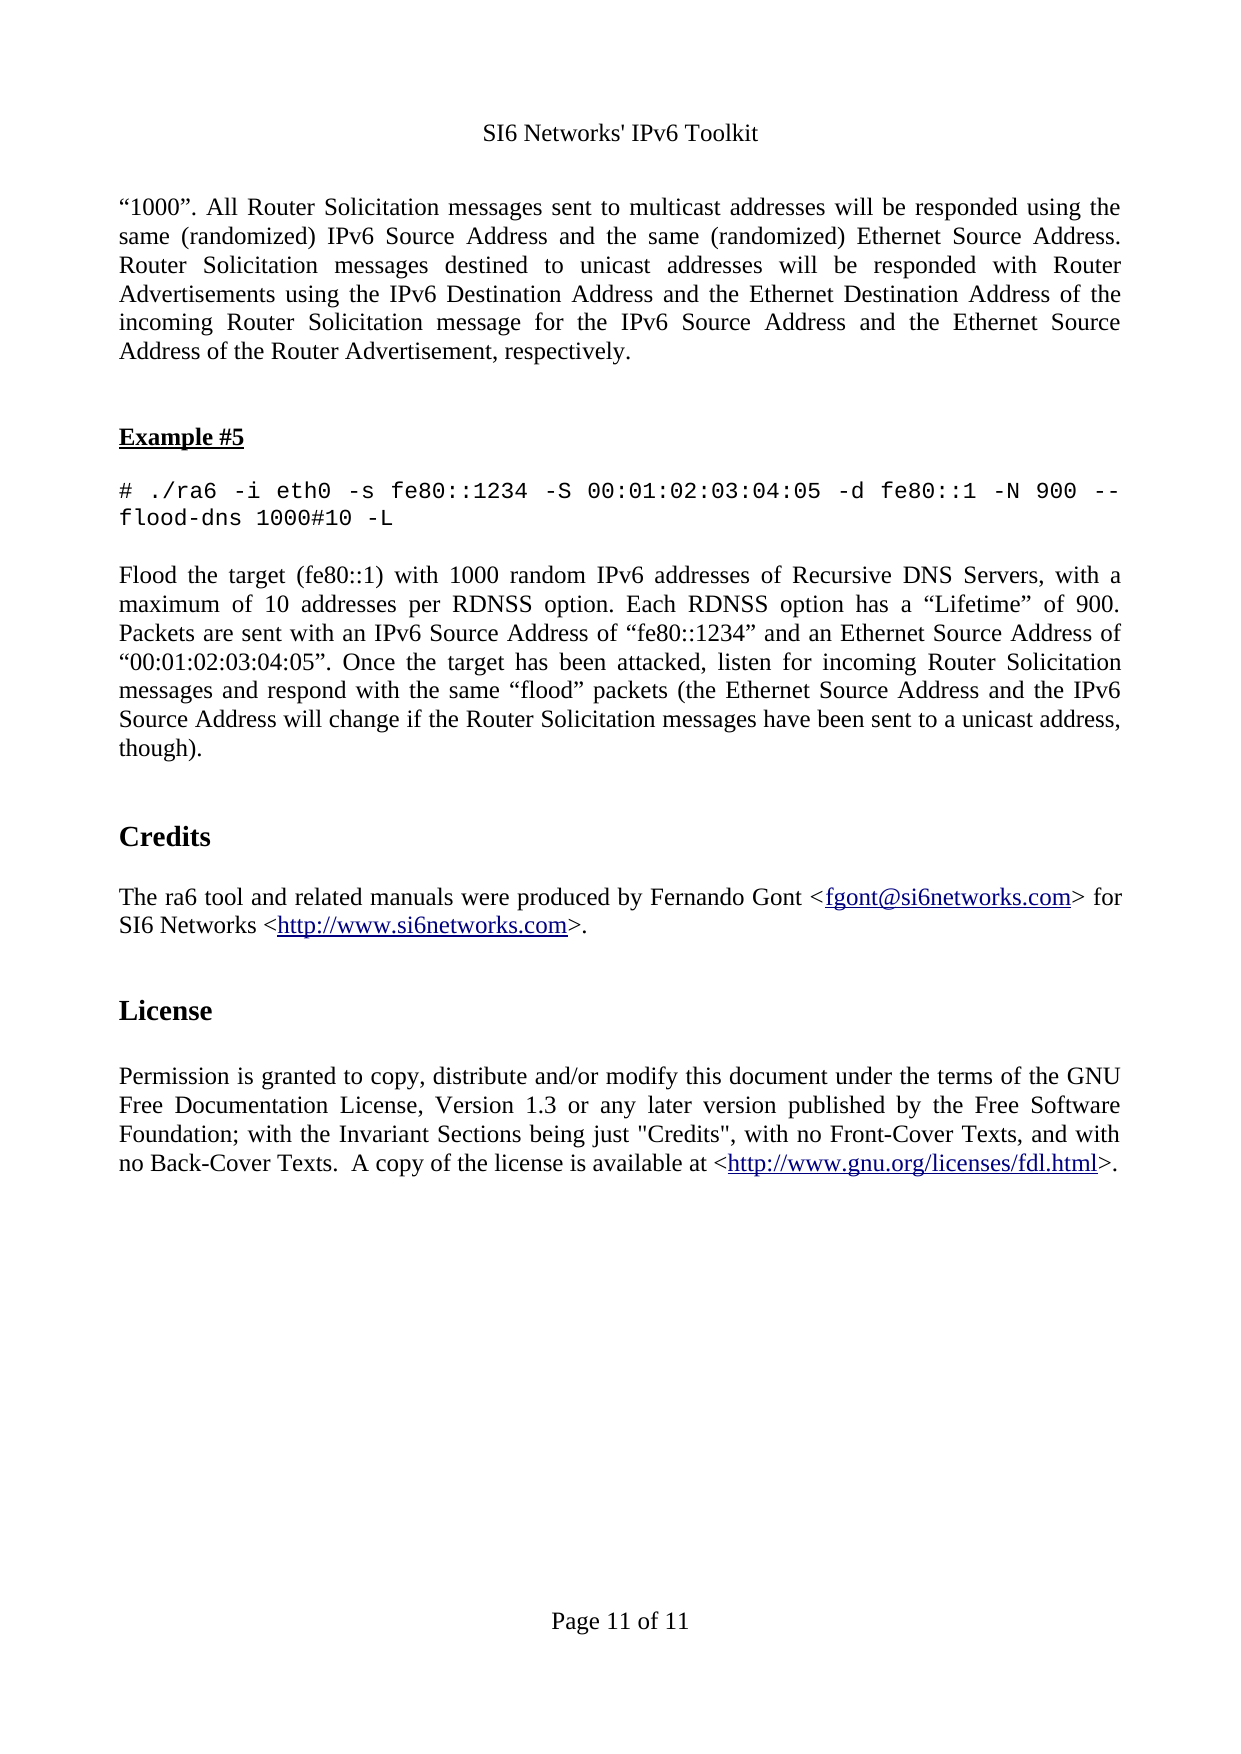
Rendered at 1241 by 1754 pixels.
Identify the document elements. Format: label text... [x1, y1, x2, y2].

text Permission is granted to copy, distribute and/or modify this document under the terms of the GNU Free Documentation License, Version 1.3 or any later version published by the Free Software Foundation; with the Invariant Sections being just "Credits", with no Front-Cover Texts, and with no Back-Cover Texts. A copy of the license is available at <http://www.gnu.org/licenses/fdl.html>. [118, 1061, 1122, 1176]
text Example #5 [118, 422, 1122, 451]
text “1000”. All Router Solicitation messages sent to multicast addresses will be responded using the same (randomized) IPv6 Source Address and the same (randomized) Ethernet Source Address. Router Solicitation messages destined to unicast addresses will be responded with Router Advertisements using the IPv6 Destination Address and the Ethernet Destination Address of the incoming Router Solicitation message for the IPv6 Source Address and the Ethernet Source Address of the Router Advertisement, respectively. [118, 192, 1122, 365]
text Credits [118, 819, 1122, 853]
subtitle License [118, 993, 1122, 1026]
text # ./ra6 -i eth0 -s fe80::1234 -S 00:01:02:03:04:05 -d fe80::1 -N 900 --flood-dns 1000#10 -L [118, 480, 1122, 532]
text Flood the target (fe80::1) with 1000 random IPv6 addresses of Recursive DNS Servers, with a maximum of 10 addresses per RDNSS option. Each RDNSS option has a “Lifetime” of 900. Packets are sent with an IPv6 Source Address of “fe80::1234” and an Ethernet Source Address of “00:01:02:03:04:05”. Once the target has been attacked, listen for incoming Router Solicitation messages and respond with the same “flood” packets (the Ethernet Source Address and the IPv6 Source Address will change if the Router Solicitation messages have been sent to a unicast address, though). [118, 561, 1122, 762]
text The ra6 tool and related manuals were produced by Fernando Gont <fgont@si6networks.com> for SI6 Networks <http://www.si6networks.com>. [118, 882, 1122, 939]
